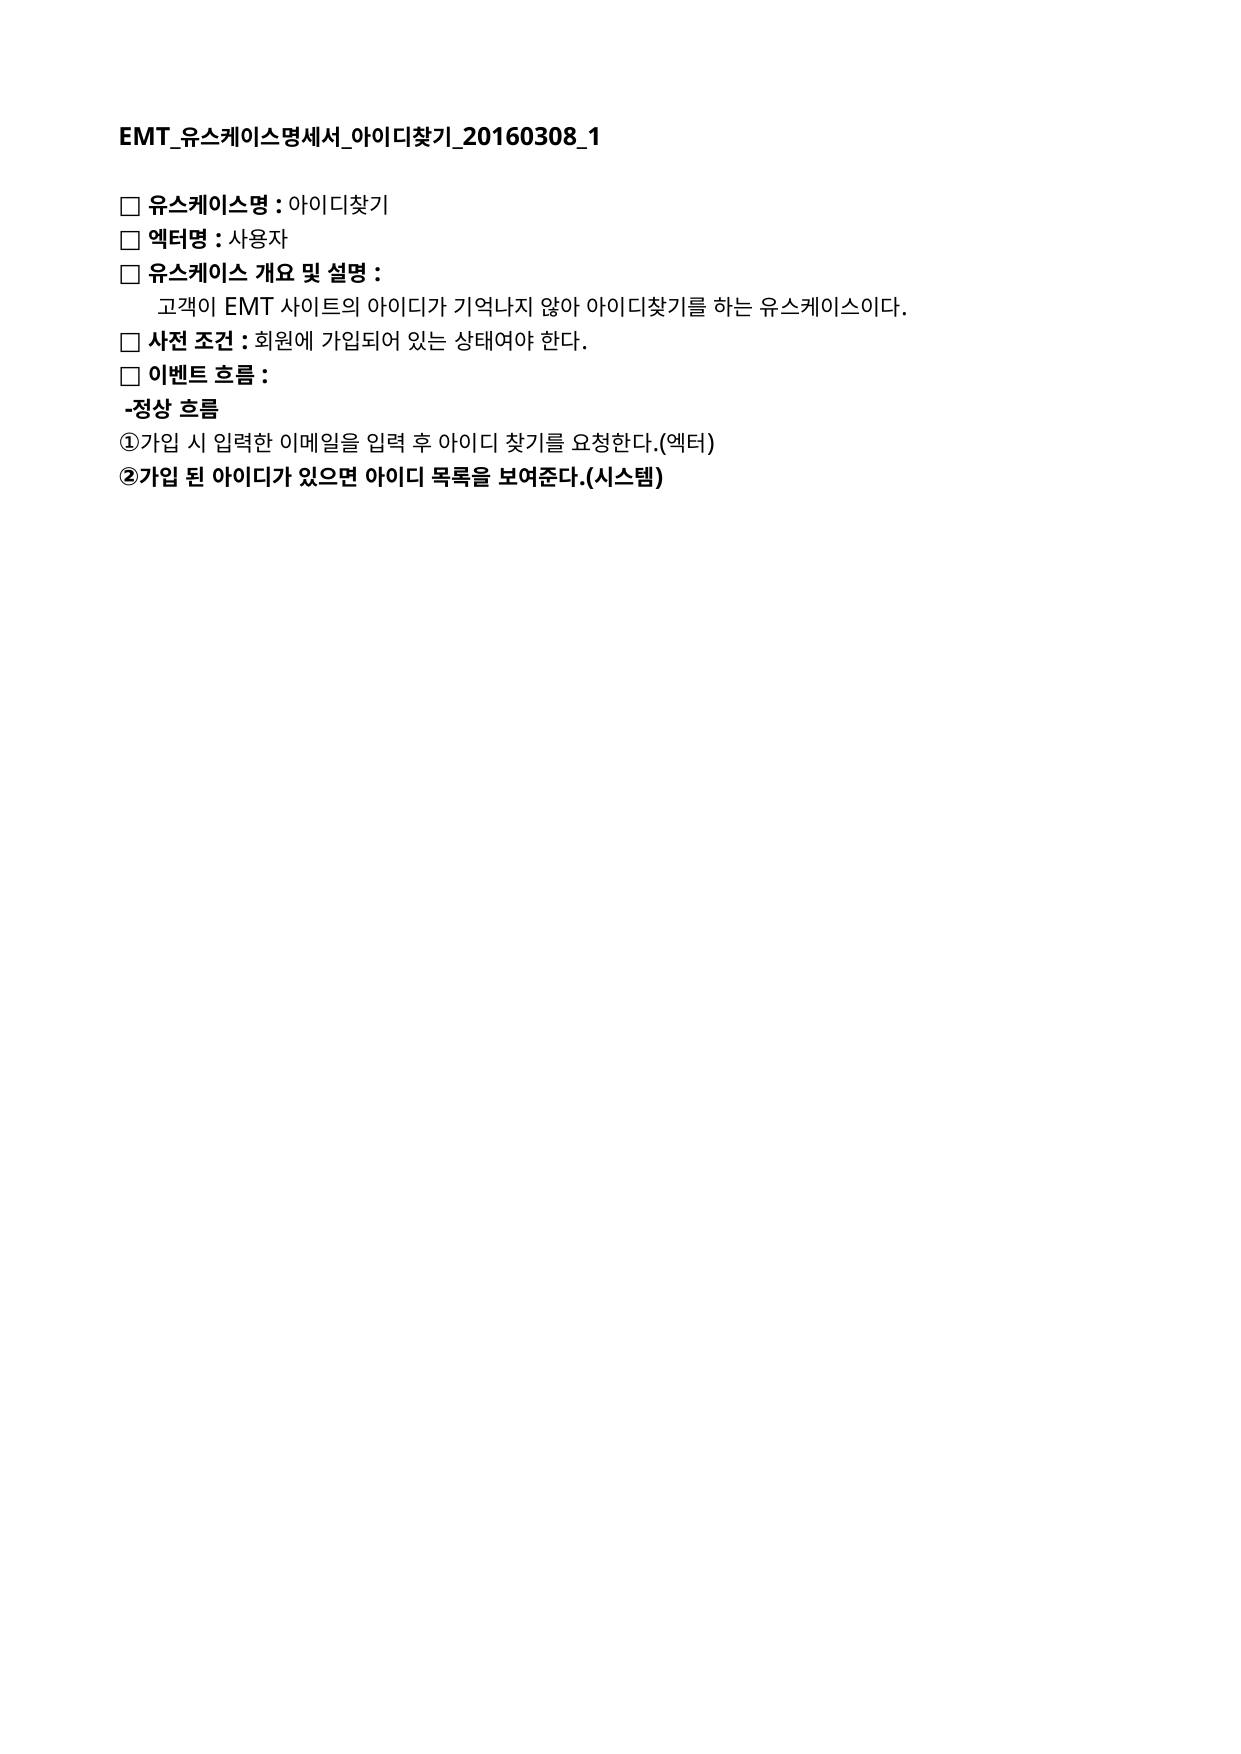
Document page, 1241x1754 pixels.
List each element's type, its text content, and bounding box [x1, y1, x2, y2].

text ②가입 된 아이디가 있으면 아이디 목록을 보여준다.(시스템) [118, 459, 1122, 493]
text □ 유스케이스 개요 및 설명 : [118, 254, 1122, 288]
text □ 이벤트 흐름 : [118, 357, 1122, 391]
text □ 사전 조건 : 회원에 가입되어 있는 상태여야 한다. [118, 322, 1122, 357]
text 고객이 EMT 사이트의 아이디가 기억나지 않아 아이디찾기를 하는 유스케이스이다. [118, 288, 1122, 322]
text ①가입 시 입력한 이메일을 입력 후 아이디 찾기를 요청한다.(엑터) [118, 425, 1122, 459]
text □ 유스케이스명 : 아이디찾기 [118, 186, 1122, 220]
text EMT_유스케이스명세서_아이디찾기_20160308_1 [118, 118, 1122, 152]
text -정상 흐름 [118, 391, 1122, 425]
text □ 엑터명 : 사용자 [118, 220, 1122, 254]
